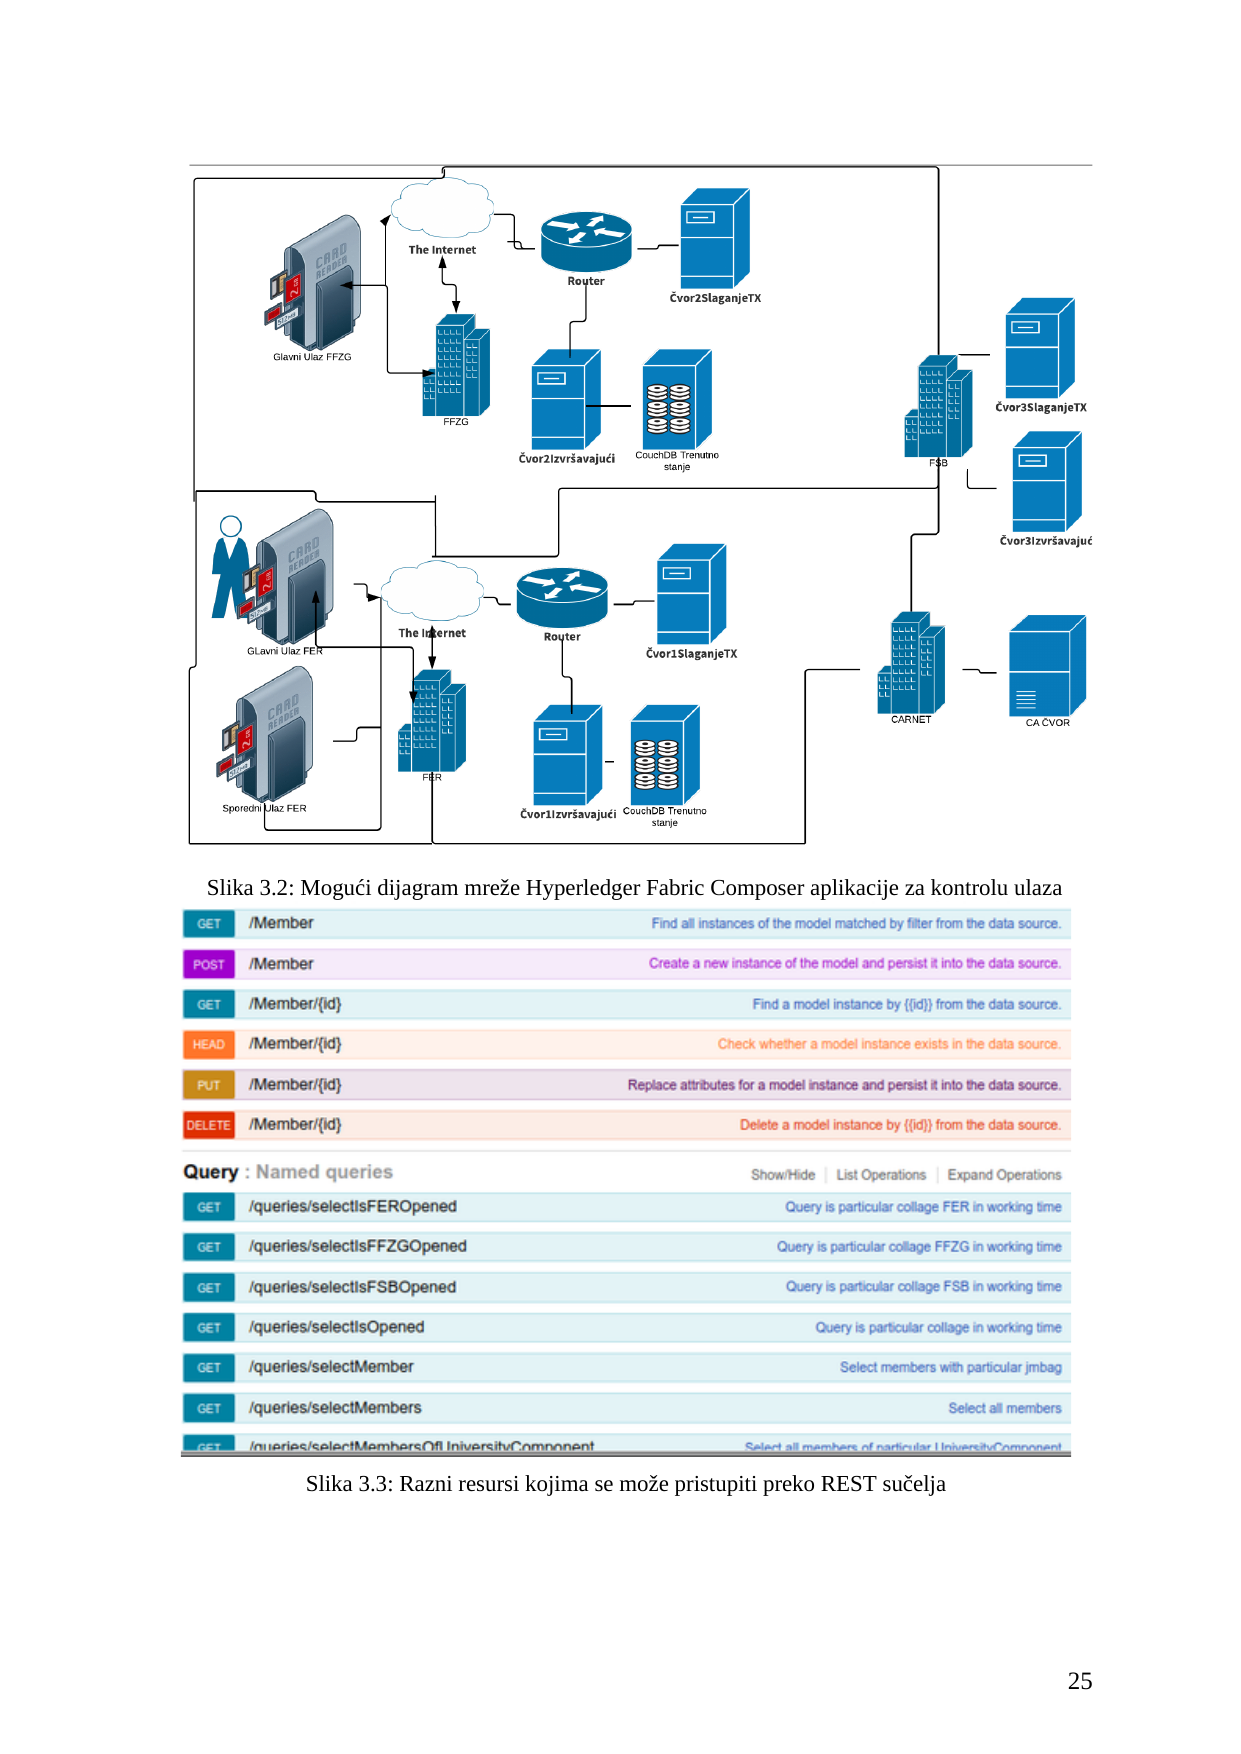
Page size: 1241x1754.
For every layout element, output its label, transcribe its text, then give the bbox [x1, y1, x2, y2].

picture [180, 901, 1072, 1457]
text Slika 3.2: Mogući dijagram mreže Hyperledger Fabric Composer aplikacije za kontrolu ulaza [177, 856, 1092, 901]
text Slika 3.3: Razni resursi kojima se može pristupiti preko REST sučelja [181, 1457, 1071, 1496]
picture [177, 160, 1093, 856]
text [177, 148, 1092, 160]
